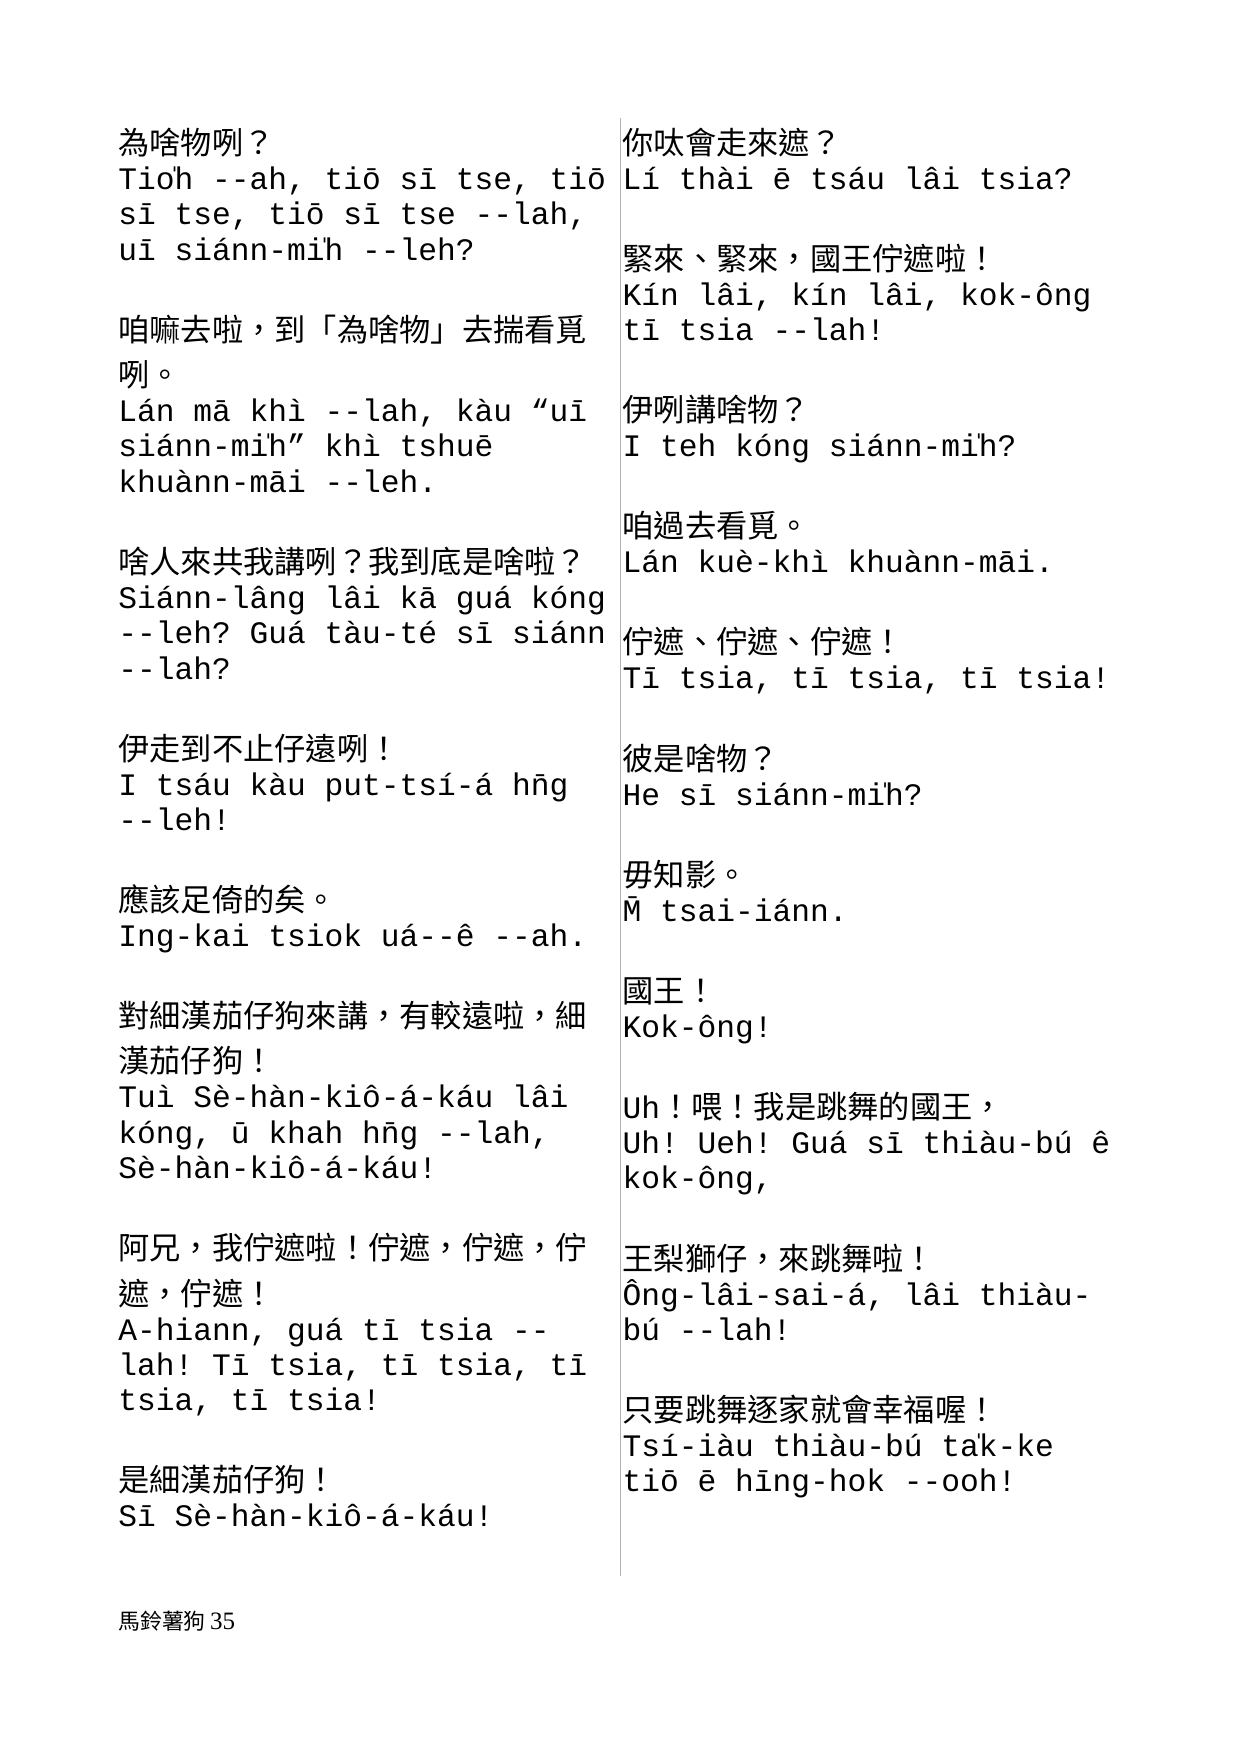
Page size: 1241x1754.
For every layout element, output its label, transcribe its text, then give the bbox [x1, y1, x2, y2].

text Uh! Ueh! Guá sī thiàu-bú ê kok-ông, [622, 1127, 1122, 1198]
text Tī tsia, tī tsia, tī tsia! [622, 663, 1122, 698]
text 國王！ [622, 966, 1122, 1011]
text Kok-ông! [622, 1011, 1122, 1046]
text 佇遮、佇遮、佇遮！ [622, 618, 1122, 663]
text I teh kóng siánn-mi̍h? [622, 431, 1122, 466]
text 緊來、緊來，國王佇遮啦！ [622, 234, 1122, 279]
text 啥人來共我講咧？我到底是啥啦？ [118, 537, 618, 582]
text Lán mā khì --lah, kàu “uī siánn-mi̍h” khì tshuē khuànn-māi --leh. [118, 395, 618, 502]
text 只要跳舞逐家就會幸福喔！ [622, 1385, 1122, 1430]
text Kín lâi, kín lâi, kok-ông tī tsia --lah! [622, 279, 1122, 350]
text 咱過去看覓。 [622, 502, 1122, 547]
text 伊咧講啥物？ [622, 386, 1122, 431]
text 王梨獅仔，來跳舞啦！ [622, 1234, 1122, 1279]
text 你呔會走來遮？ [622, 118, 1122, 163]
text He sī siánn-mi̍h? [622, 779, 1122, 814]
text Tuì Sè-hàn-kiô-á-káu lâi kóng, ū khah hn̄g --lah, Sè-hàn-kiô-á-káu! [118, 1082, 618, 1188]
text Siánn-lâng lâi kā guá kóng --leh? Guá tàu-té sī siánn --lah? [118, 582, 618, 688]
text 阿兄，我佇遮啦！佇遮，佇遮，佇遮，佇遮！ [118, 1223, 618, 1314]
text 伊走到不止仔遠咧！ [118, 724, 618, 769]
text Ing-kai tsiok uá--ê --ah. [118, 921, 618, 956]
text Ông-lâi-sai-á, lâi thiàu-bú --lah! [622, 1279, 1122, 1350]
text 毋知影。 [622, 850, 1122, 895]
text Tio̍h --ah, tiō sī tse, tiō sī tse, tiō sī tse --lah, uī siánn-mi̍h --leh? [118, 163, 618, 269]
text 應該足倚的矣。 [118, 875, 618, 921]
text Sī Sè-hàn-kiô-á-káu! [118, 1501, 618, 1536]
text I tsáu kàu put-tsí-á hn̄g --leh! [118, 769, 618, 840]
text A-hiann, guá tī tsia --lah! Tī tsia, tī tsia, tī tsia, tī tsia! [118, 1314, 618, 1420]
text Lán kuè-khì khuànn-māi. [622, 547, 1122, 582]
text 是細漢茄仔狗！ [118, 1456, 618, 1501]
text Lí thài ē tsáu lâi tsia? [622, 163, 1122, 199]
text M̄ tsai-iánn. [622, 895, 1122, 930]
text 為啥物咧？ [118, 118, 618, 163]
text Tsí-iàu thiàu-bú ta̍k-ke tiō ē hīng-hok --ooh! [622, 1430, 1122, 1501]
text Uh！喂！我是跳舞的國王， [622, 1082, 1122, 1127]
text 咱嘛去啦，到「為啥物」去揣看覓咧。 [118, 305, 618, 395]
text 彼是啥物？ [622, 734, 1122, 779]
text 對細漢茄仔狗來講，有較遠啦，細漢茄仔狗！ [118, 991, 618, 1082]
